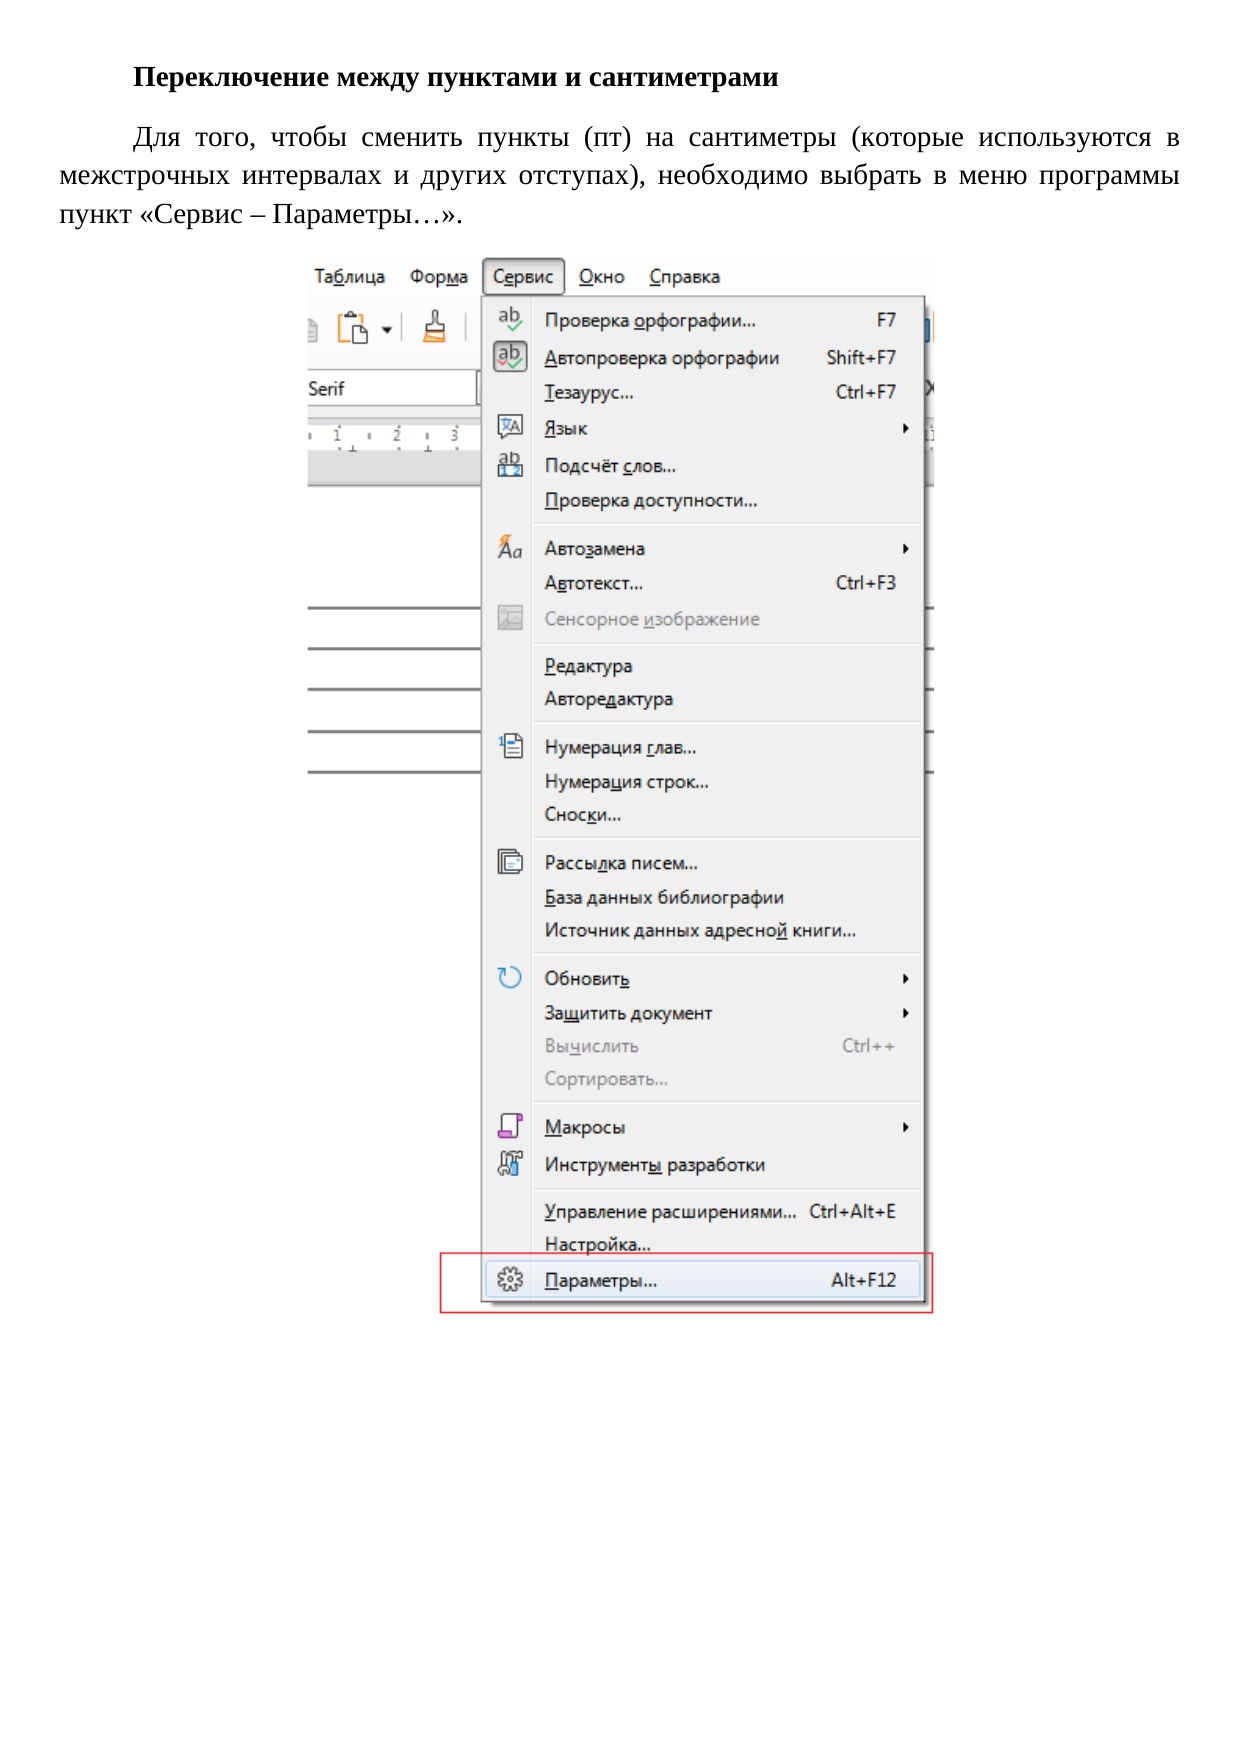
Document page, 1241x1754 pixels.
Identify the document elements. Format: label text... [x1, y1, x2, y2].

text Для того, чтобы сменить пункты (пт) на сантиметры (которые используются в межстрочных интервалах и других отступах), необходимо выбрать в меню программы пункт «Сервис – Параметры…». [59, 119, 1181, 229]
text Переключение между пунктами и сантиметрами [59, 59, 1181, 93]
picture [307, 255, 935, 1323]
